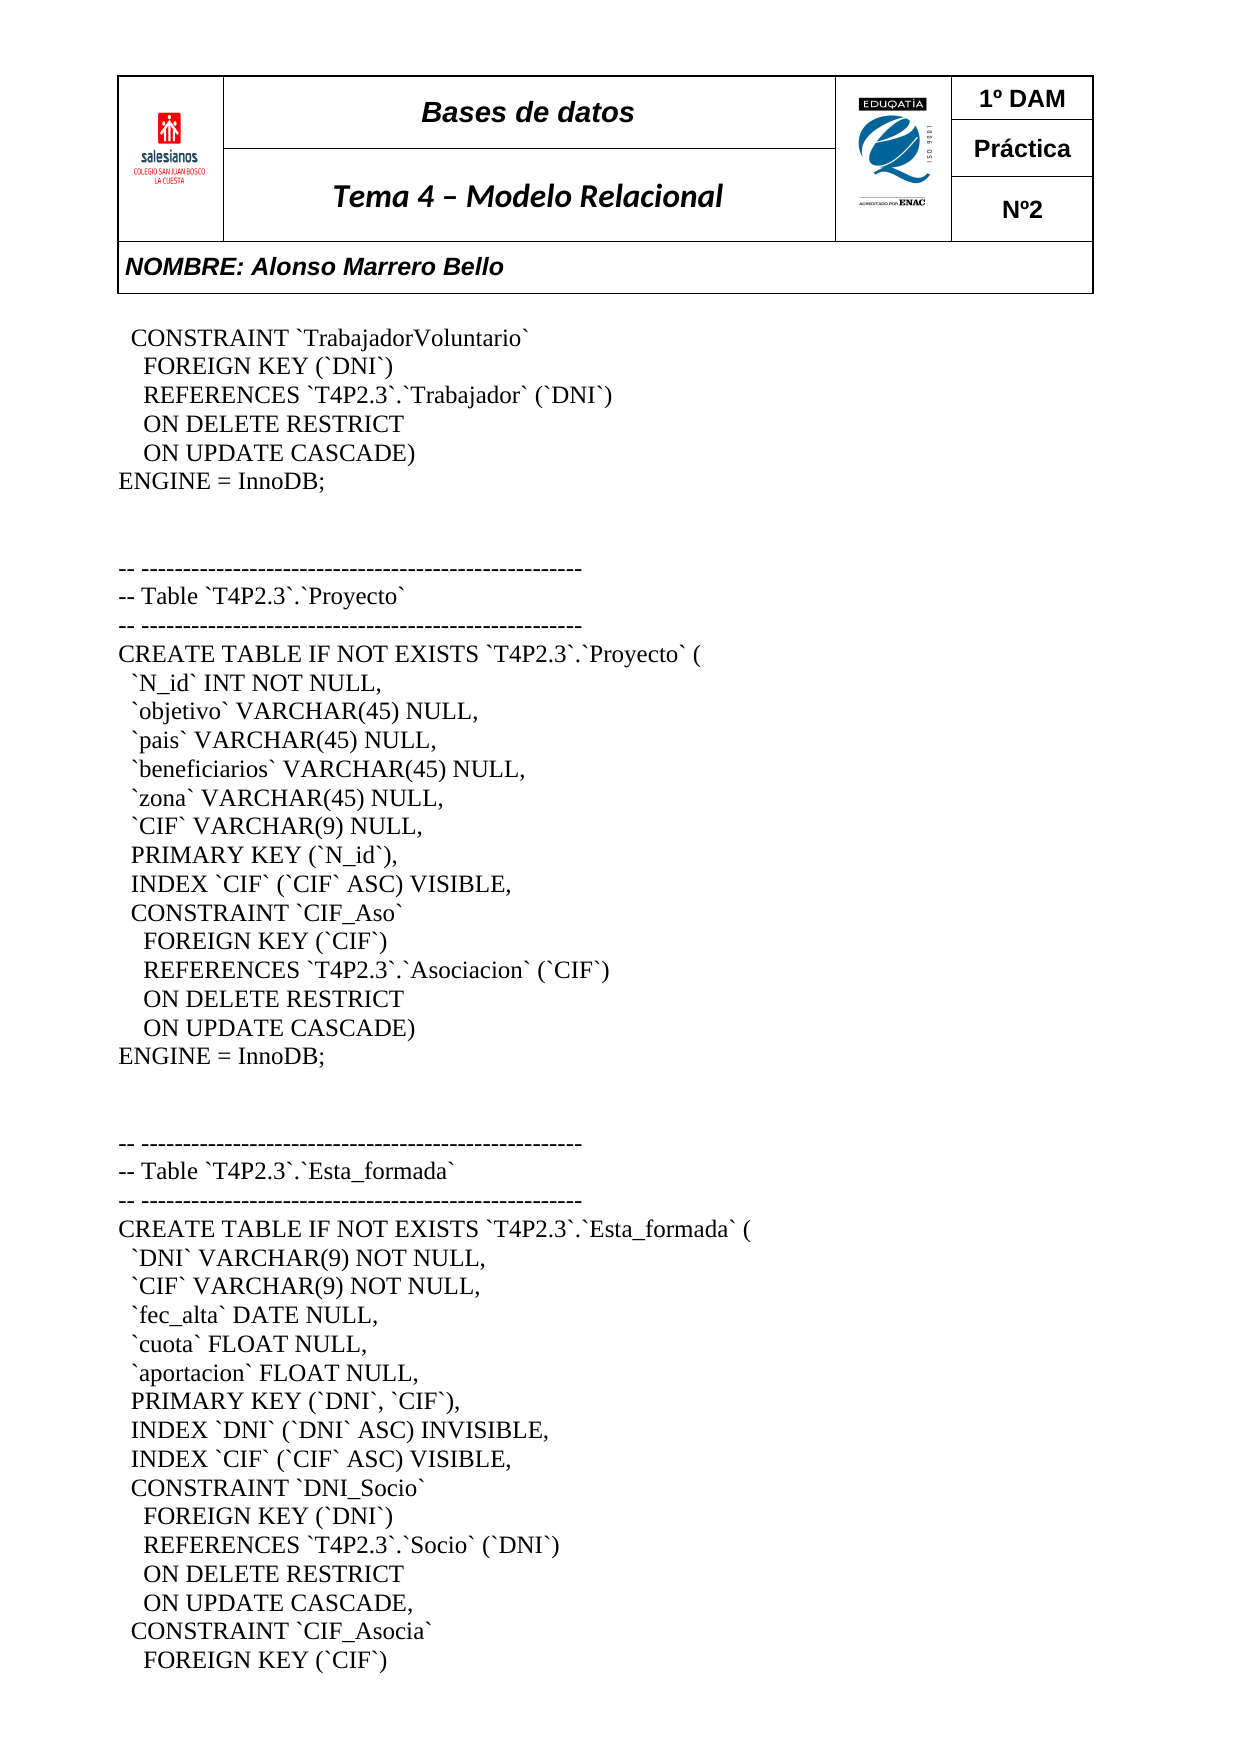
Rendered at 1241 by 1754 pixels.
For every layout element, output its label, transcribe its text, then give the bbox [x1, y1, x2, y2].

picture [857, 97, 933, 206]
text CONSTRAINT `TrabajadorVoluntario` FOREIGN KEY (`DNI`) REFERENCES `T4P2.3`.`Trabajador` (`DNI`) ON DELETE RESTRICT ON UPDATE CASCADE) ENGINE = InnoDB; -- ----------------------------------------------------- -- Table `T4P2.3`.`Proyecto` -- ----------------------------------------------------- CREATE TABLE IF NOT EXISTS `T4P2.3`.`Proyecto` ( `N_id` INT NOT NULL, `objetivo` VARCHAR(45) NULL, `pais` VARCHAR(45) NULL, `beneficiarios` VARCHAR(45) NULL, `zona` VARCHAR(45) NULL, `CIF` VARCHAR(9) NULL, PRIMARY KEY (`N_id`), INDEX `CIF` (`CIF` ASC) VISIBLE, CONSTRAINT `CIF_Aso` FOREIGN KEY (`CIF`) REFERENCES `T4P2.3`.`Asociacion` (`CIF`) ON DELETE RESTRICT ON UPDATE CASCADE) ENGINE = InnoDB; -- ----------------------------------------------------- -- Table `T4P2.3`.`Esta_formada` -- ----------------------------------------------------- CREATE TABLE IF NOT EXISTS `T4P2.3`.`Esta_formada` ( `DNI` VARCHAR(9) NOT NULL, `CIF` VARCHAR(9) NOT NULL, `fec_alta` DATE NULL, `cuota` FLOAT NULL, `aportacion` FLOAT NULL, PRIMARY KEY (`DNI`, `CIF`), INDEX `DNI` (`DNI` ASC) INVISIBLE, INDEX `CIF` (`CIF` ASC) VISIBLE, CONSTRAINT `DNI_Socio` FOREIGN KEY (`DNI`) REFERENCES `T4P2.3`.`Socio` (`DNI`) ON DELETE RESTRICT ON UPDATE CASCADE, CONSTRAINT `CIF_Asocia` FOREIGN KEY (`CIF`) [118, 323, 1093, 1674]
picture [126, 101, 215, 196]
